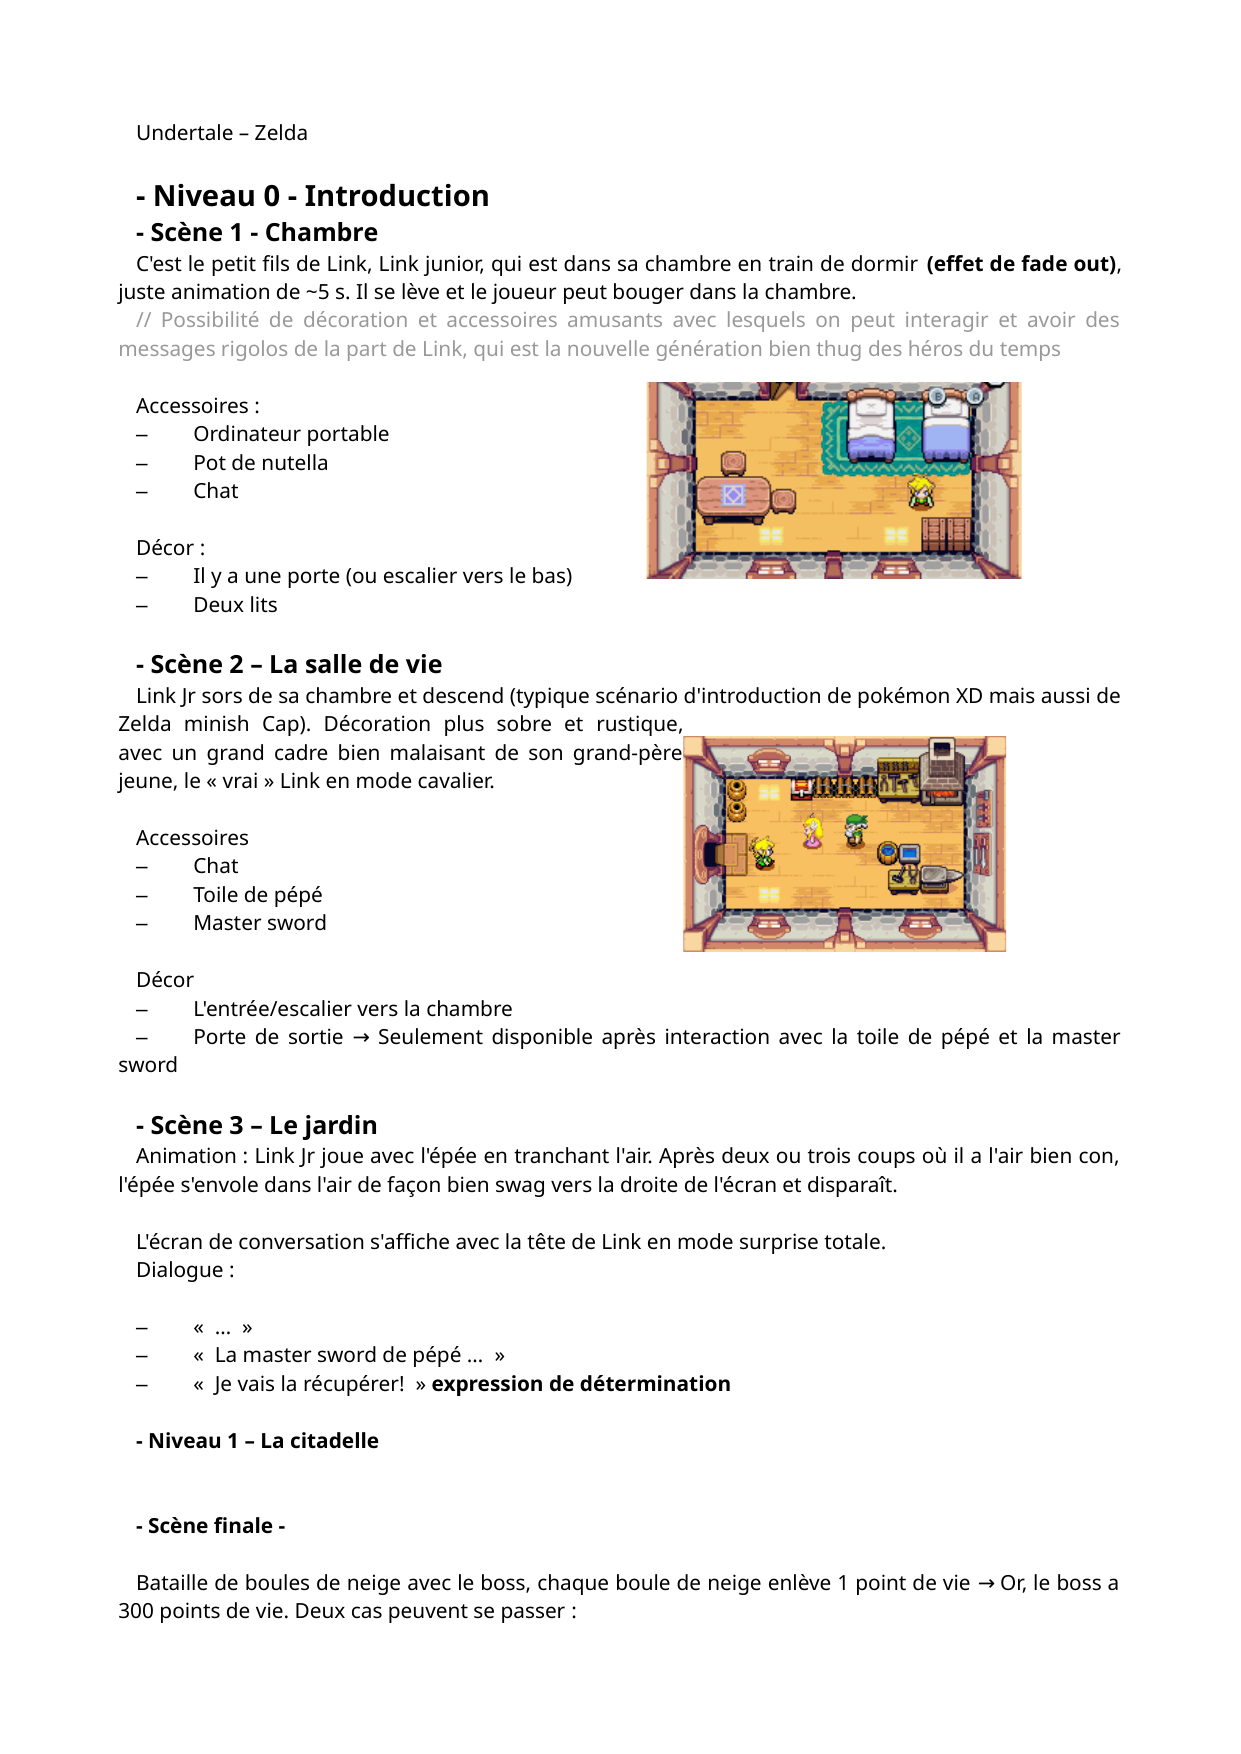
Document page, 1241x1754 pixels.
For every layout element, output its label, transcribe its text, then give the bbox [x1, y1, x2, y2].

text - Scène finale - [118, 1511, 1122, 1540]
list [1022, 419, 1122, 448]
list « La master sword de pépé … » [118, 1341, 1122, 1369]
list [1007, 880, 1122, 908]
text Dialogue : [118, 1255, 1122, 1284]
picture [683, 736, 1007, 952]
list Porte de sortie → Seulement disponible après interaction avec la toile de pépé et la master sword [118, 1022, 1122, 1079]
text Décor : [118, 533, 646, 562]
list Master sword [118, 908, 683, 937]
text - Scène 1 - Chambre [118, 215, 1122, 249]
list [1007, 908, 1122, 937]
list Pot de nutella [118, 448, 646, 476]
text - Niveau 1 – La citadelle [118, 1426, 1122, 1454]
list Chat [118, 852, 683, 880]
text - Niveau 0 - Introduction [118, 175, 1122, 215]
text - Scène 2 – La salle de vie [118, 647, 1122, 681]
list Toile de pépé [118, 880, 683, 908]
text Décor [118, 965, 1122, 994]
text Animation : Link Jr joue avec l'épée en tranchant l'air. Après deux ou trois coups où il a l'air bien con, l'épée s'envole dans l'air de façon bien swag vers la droite de l'écran et disparaît. [118, 1142, 1122, 1198]
text [1022, 391, 1122, 419]
text C'est le petit fils de Link, Link junior, qui est dans sa chambre en train de dormir (effet de fade out), juste animation de ~5 s. Il se lève et le joueur peut bouger dans la chambre. [118, 249, 1122, 306]
list Deux lits [118, 590, 1122, 618]
list « … » [118, 1312, 1122, 1341]
picture [646, 382, 1022, 579]
text Link Jr sors de sa chambre et descend (typique scénario d'introduction de pokémon XD mais aussi de Zelda minish Cap). Décoration plus sobre et rustique, avec un grand cadre bien malaisant de son grand-père jeune, le « vrai » Link en mode cavalier. [118, 681, 1122, 795]
list [1022, 476, 1122, 505]
text [1007, 823, 1122, 852]
text Accessoires [118, 823, 683, 852]
list [1007, 852, 1122, 880]
text - Scène 3 – Le jardin [118, 1107, 1122, 1142]
list [1022, 448, 1122, 476]
list « Je vais la récupérer! » expression de détermination [118, 1369, 1122, 1397]
text // Possibilité de décoration et accessoires amusants avec lesquels on peut interagir et avoir des messages rigolos de la part de Link, qui est la nouvelle génération bien thug des héros du temps [118, 306, 1122, 362]
list L'entrée/escalier vers la chambre [118, 994, 1122, 1022]
list Ordinateur portable [118, 419, 646, 448]
list Chat [118, 476, 646, 505]
text Accessoires : [118, 391, 646, 419]
text L'écran de conversation s'affiche avec la tête de Link en mode surprise totale. [118, 1227, 1122, 1255]
text Undertale – Zelda [118, 118, 1122, 147]
list Il y a une porte (ou escalier vers le bas) [118, 562, 1122, 590]
text [1022, 533, 1122, 562]
text Bataille de boules de neige avec le boss, chaque boule de neige enlève 1 point de vie → Or, le boss a 300 points de vie. Deux cas peuvent se passer : [118, 1568, 1122, 1625]
